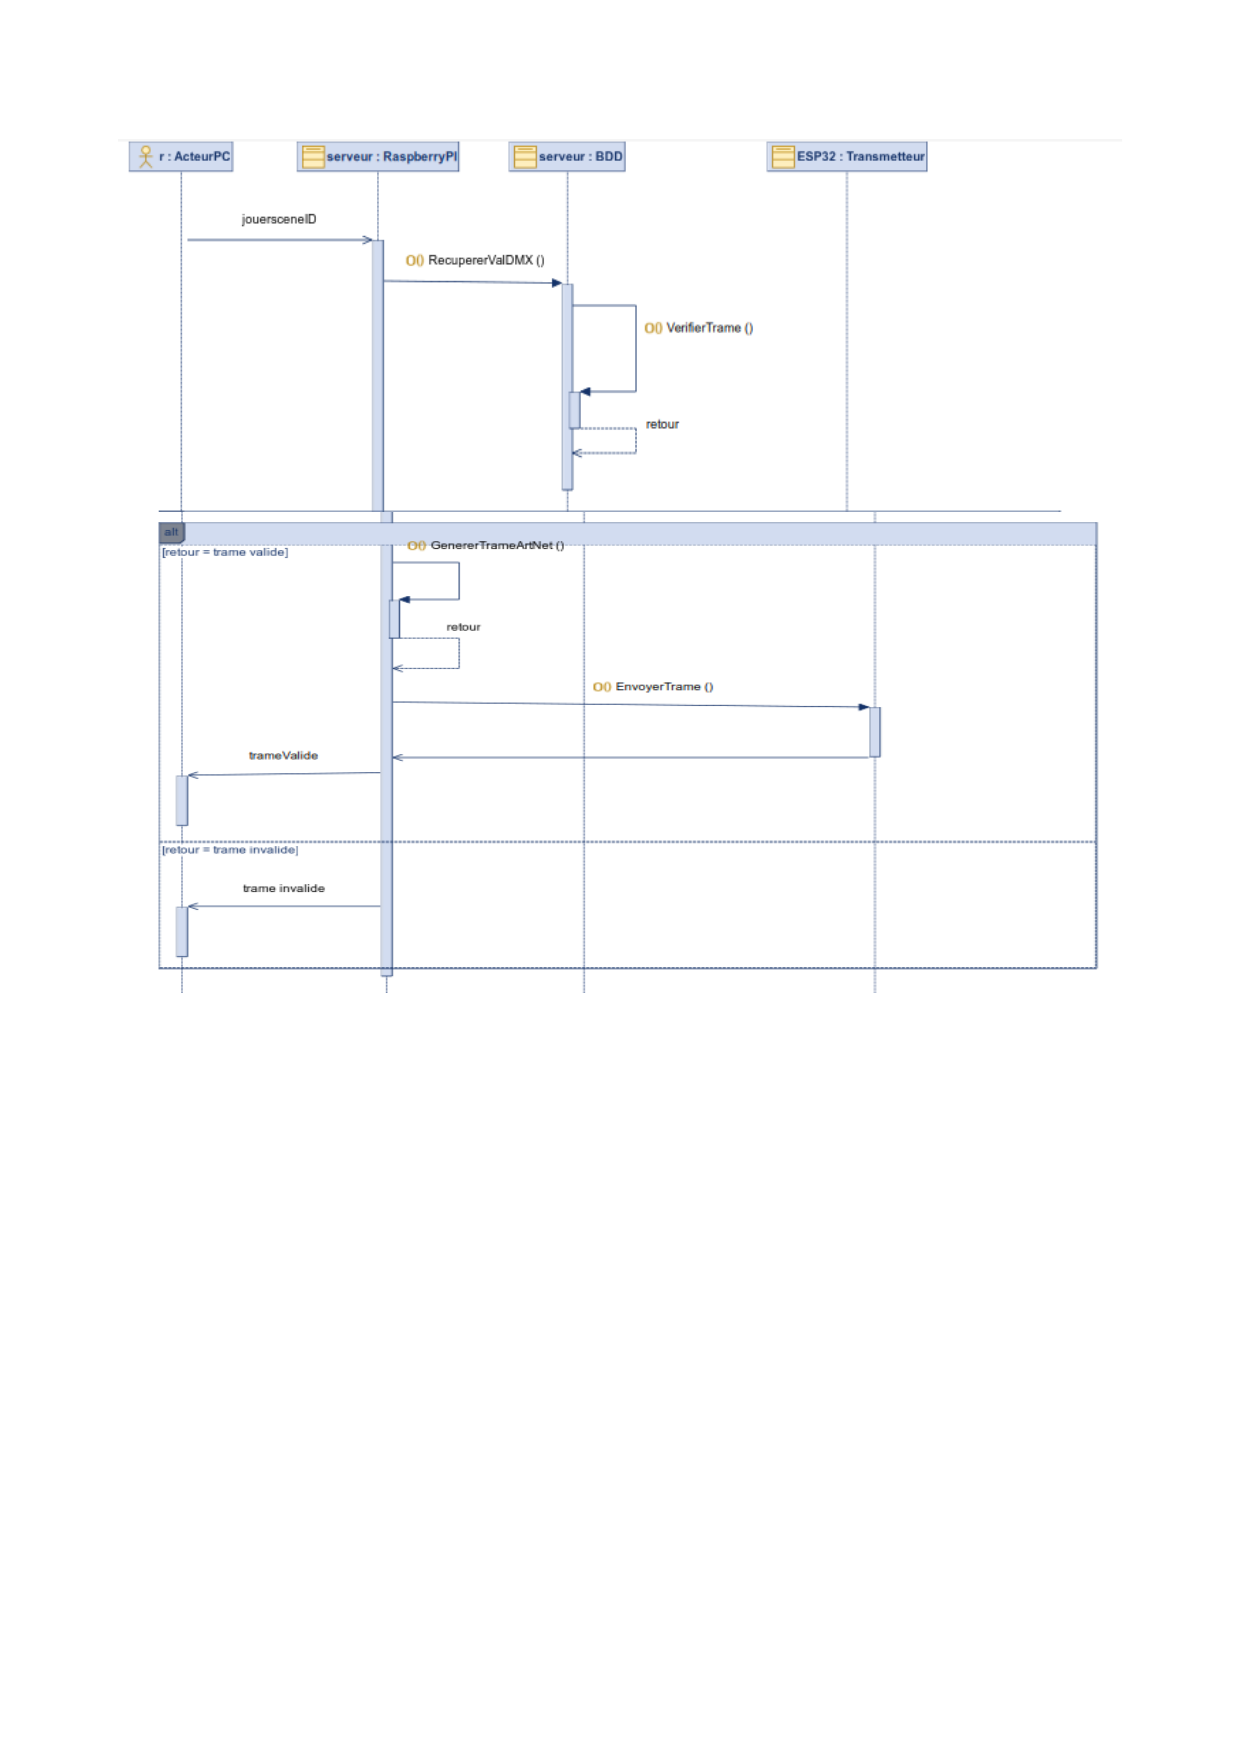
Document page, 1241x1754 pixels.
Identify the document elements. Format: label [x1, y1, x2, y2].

picture [118, 139, 1141, 993]
